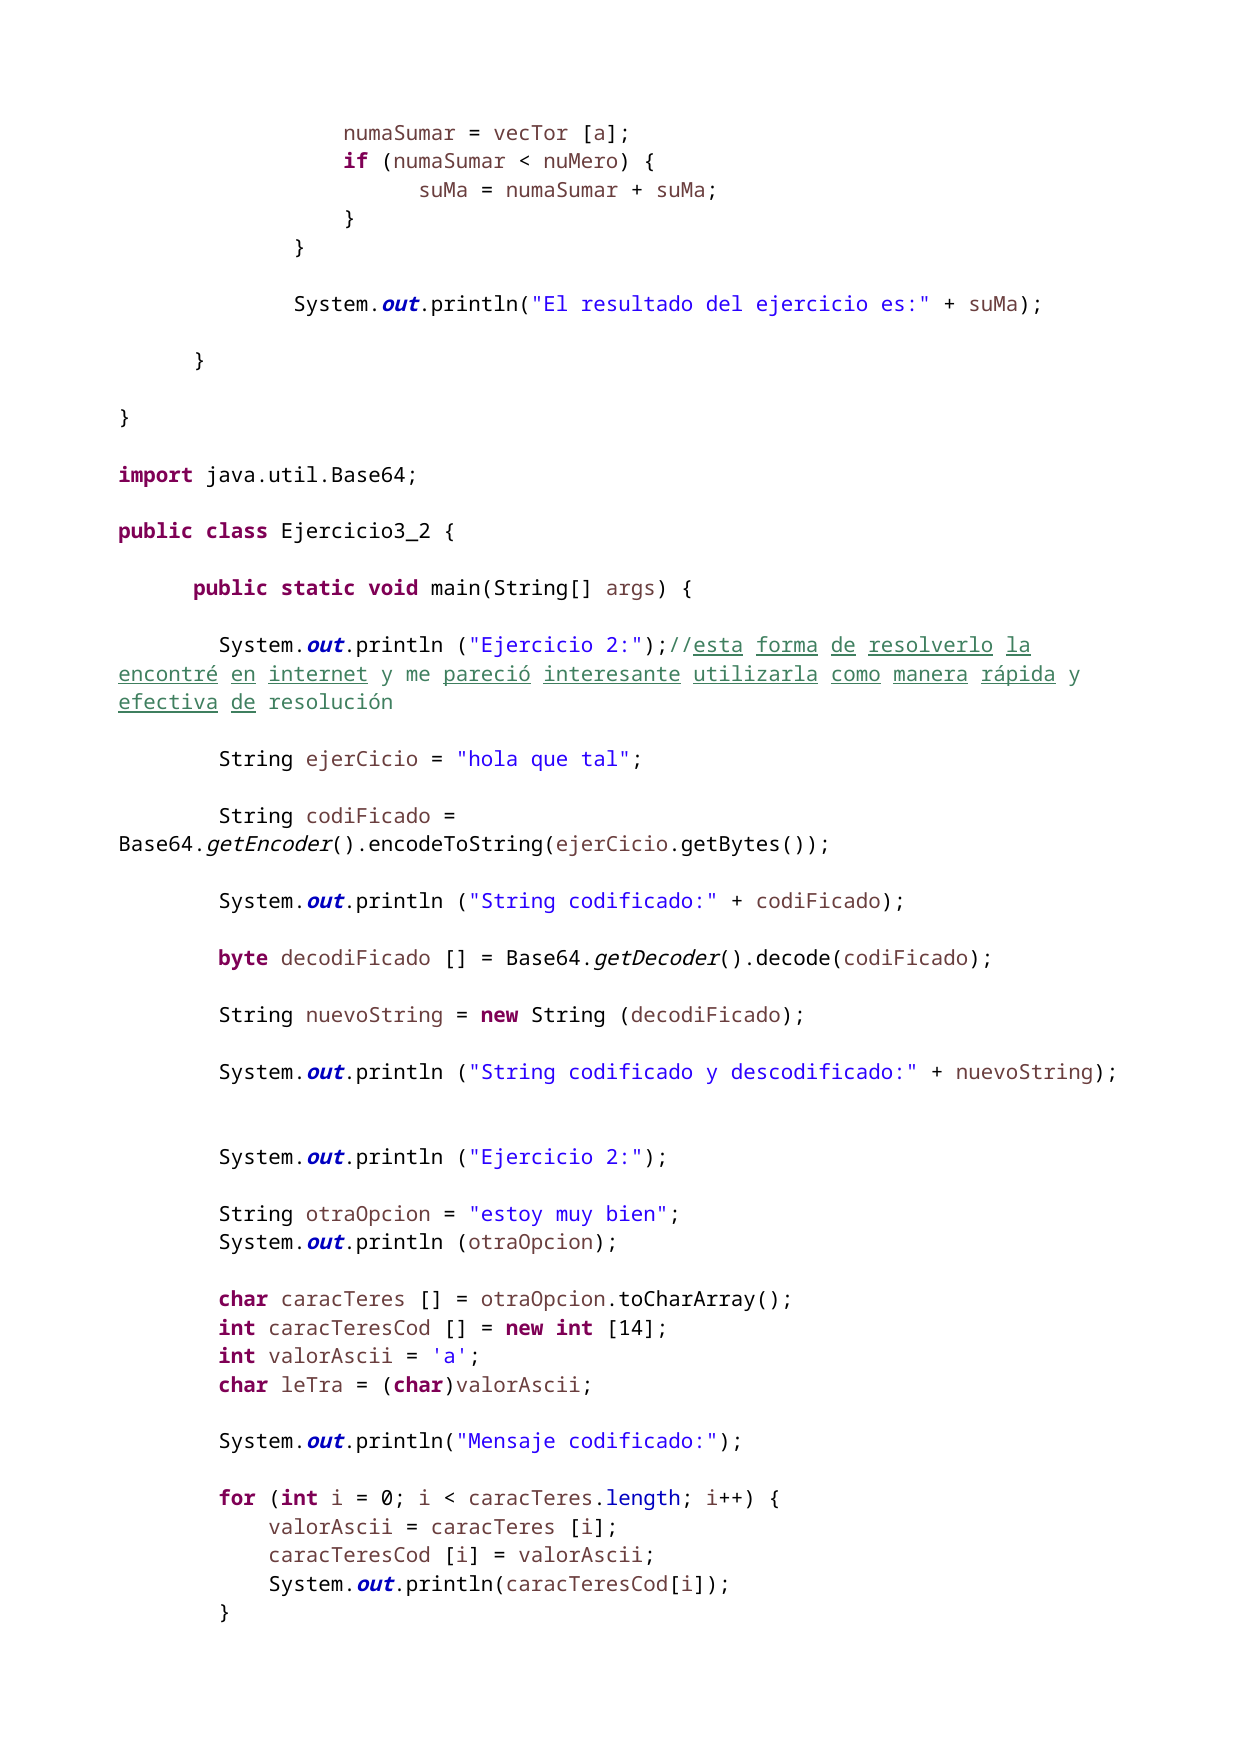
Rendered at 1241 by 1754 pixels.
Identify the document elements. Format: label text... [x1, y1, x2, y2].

text caracTeresCod [i] = valorAscii; [118, 1540, 1122, 1569]
text int valorAscii = 'a'; [118, 1341, 1122, 1370]
text numaSumar = vecTor [a]; [118, 118, 1122, 147]
text if (numaSumar < nuMero) { [118, 147, 1122, 175]
text System.out.println ("Ejercicio 2:"); [118, 1142, 1122, 1171]
text } [118, 203, 1122, 232]
text System.out.println ("String codificado:" + codiFicado); [118, 886, 1122, 915]
text public class Ejercicio3_2 { [118, 517, 1122, 545]
text public static void main(String[] args) { [118, 573, 1122, 602]
text for (int i = 0; i < caracTeres.length; i++) { [118, 1483, 1122, 1512]
text } [118, 1597, 1122, 1626]
text } [118, 232, 1122, 260]
text System.out.println("Mensaje codificado:"); [118, 1427, 1122, 1455]
text import java.util.Base64; [118, 460, 1122, 488]
text System.out.println ("Ejercicio 2:");//esta forma de resolverlo la encontré en internet y me pareció interesante utilizarla como manera rápida y efectiva de resolución [118, 630, 1122, 716]
text String otraOpcion = "estoy muy bien"; [118, 1199, 1122, 1227]
text byte decodiFicado [] = Base64.getDecoder().decode(codiFicado); [118, 943, 1122, 972]
text } [118, 402, 1122, 431]
text String ejerCicio = "hola que tal"; [118, 744, 1122, 772]
text valorAscii = caracTeres [i]; [118, 1512, 1122, 1540]
text char caracTeres [] = otraOpcion.toCharArray(); [118, 1284, 1122, 1313]
text String nuevoString = new String (decodiFicado); [118, 1000, 1122, 1028]
text suMa = numaSumar + suMa; [118, 175, 1122, 203]
text System.out.println(caracTeresCod[i]); [118, 1569, 1122, 1597]
text System.out.println (otraOpcion); [118, 1227, 1122, 1256]
text System.out.println ("String codificado y descodificado:" + nuevoString); [118, 1057, 1122, 1085]
text String codiFicado = Base64.getEncoder().encodeToString(ejerCicio.getBytes()); [118, 801, 1122, 858]
text System.out.println("El resultado del ejercicio es:" + suMa); [118, 289, 1122, 317]
text } [118, 346, 1122, 374]
text char leTra = (char)valorAscii; [118, 1370, 1122, 1398]
text int caracTeresCod [] = new int [14]; [118, 1313, 1122, 1341]
